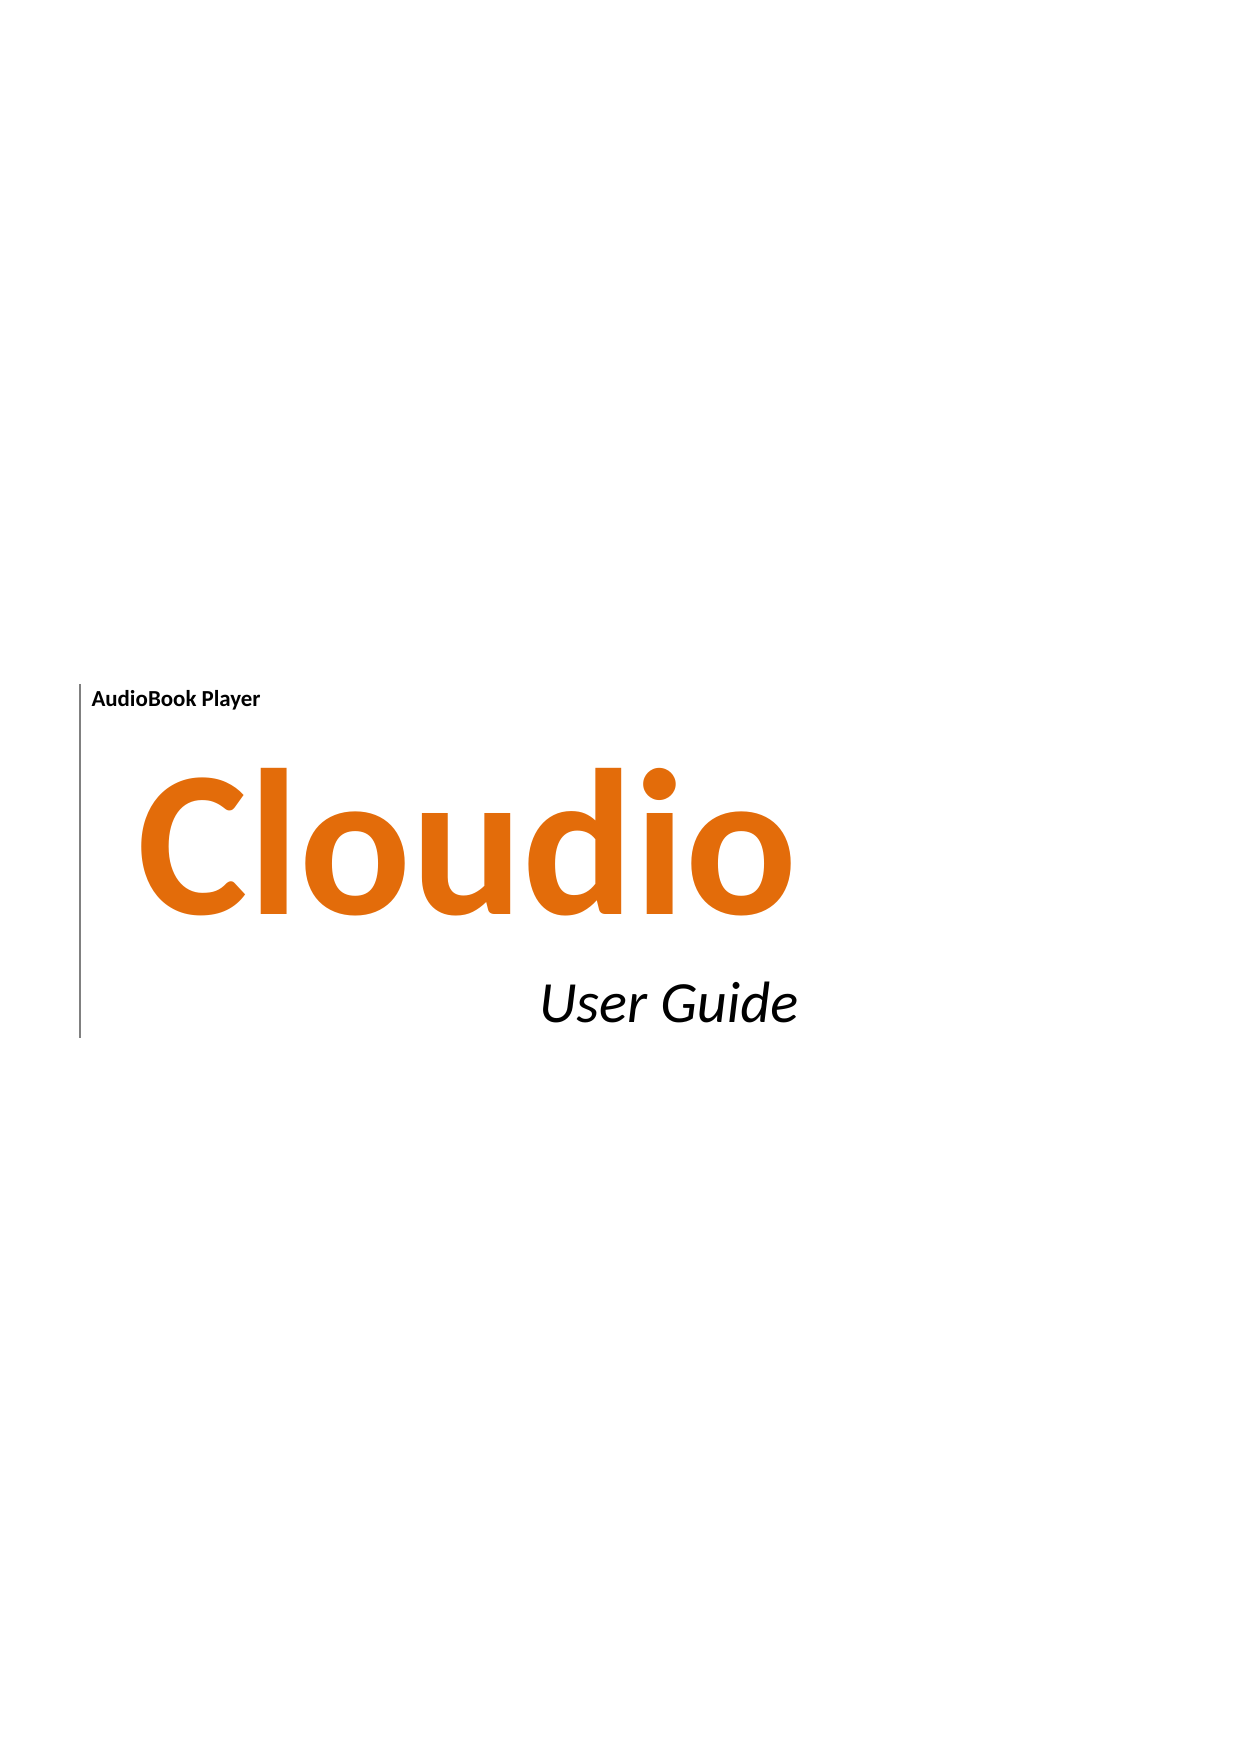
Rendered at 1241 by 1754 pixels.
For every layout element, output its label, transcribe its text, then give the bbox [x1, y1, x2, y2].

table_header AudioBook Player [81, 684, 855, 712]
table_cell User Guide [81, 966, 855, 1037]
table_cell Cloudio [81, 712, 855, 966]
